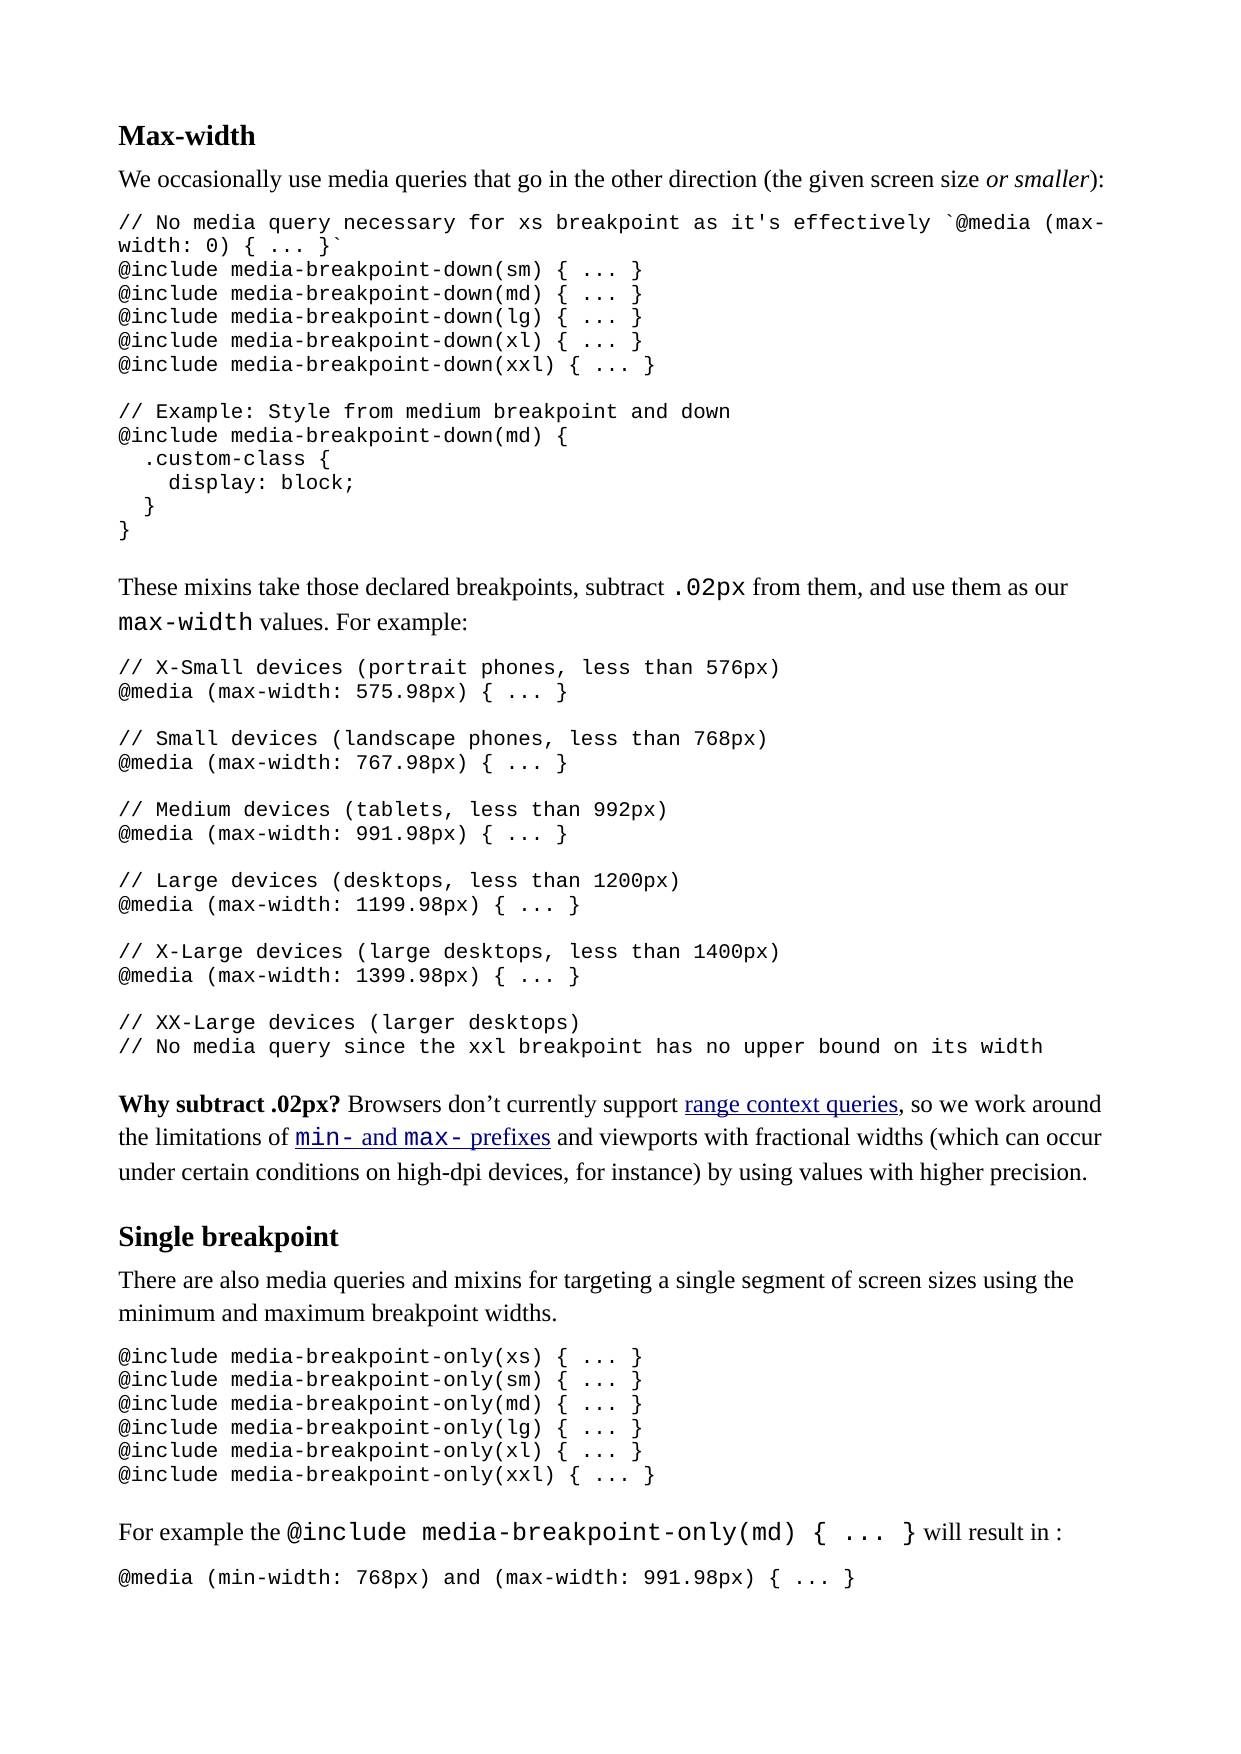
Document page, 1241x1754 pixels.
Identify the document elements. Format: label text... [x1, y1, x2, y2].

text These mixins take those declared breakpoints, subtract .02px from them, and use them as our max-width values. For example: [118, 572, 1122, 638]
text There are also media queries and mixins for targeting a single segment of screen sizes using the minimum and maximum breakpoint widths. [118, 1265, 1122, 1327]
text // X-Small devices (portrait phones, less than 576px) [118, 657, 1122, 681]
text @include media-breakpoint-down(md) { [118, 424, 1122, 448]
text // Small devices (landscape phones, less than 768px) [118, 728, 1122, 752]
text display: block; [118, 472, 1122, 496]
text @include media-breakpoint-only(xl) { ... } [118, 1440, 1122, 1464]
text @media (max-width: 1399.98px) { ... } [118, 965, 1122, 988]
subtitle Single breakpoint [118, 1219, 1122, 1253]
text @include media-breakpoint-down(lg) { ... } [118, 306, 1122, 330]
text @include media-breakpoint-only(xs) { ... } [118, 1346, 1122, 1369]
text @include media-breakpoint-only(lg) { ... } [118, 1417, 1122, 1440]
text @media (min-width: 768px) and (max-width: 991.98px) { ... } [118, 1567, 1122, 1591]
text For example the @include media-breakpoint-only(md) { ... } will result in : [118, 1517, 1122, 1548]
text @include media-breakpoint-down(xl) { ... } [118, 330, 1122, 354]
text @include media-breakpoint-only(md) { ... } [118, 1393, 1122, 1417]
text @include media-breakpoint-down(xxl) { ... } [118, 354, 1122, 377]
text .custom-class { [118, 448, 1122, 472]
text // No media query necessary for xs breakpoint as it's effectively `@media (max-width: 0) { ... }` [118, 212, 1122, 259]
text @include media-breakpoint-only(sm) { ... } [118, 1369, 1122, 1393]
text Why subtract .02px? Browsers don’t currently support range context queries, so we work around the limitations of min- and max- prefixes and viewports with fractional widths (which can occur under certain conditions on high-dpi devices, for instance) by using values with higher precision. [118, 1089, 1122, 1186]
text // Large devices (desktops, less than 1200px) [118, 870, 1122, 894]
text // No media query since the xxl breakpoint has no upper bound on its width [118, 1036, 1122, 1059]
text // X-Large devices (large desktops, less than 1400px) [118, 941, 1122, 965]
text We occasionally use media queries that go in the other direction (the given screen size or smaller): [118, 164, 1122, 193]
text } [118, 496, 1122, 519]
text // Example: Style from medium breakpoint and down [118, 401, 1122, 424]
text @include media-breakpoint-down(md) { ... } [118, 283, 1122, 306]
text // XX-Large devices (larger desktops) [118, 1012, 1122, 1036]
text } [118, 519, 1122, 543]
subtitle Max-width [118, 118, 1122, 152]
text // Medium devices (tablets, less than 992px) [118, 799, 1122, 823]
text @include media-breakpoint-down(sm) { ... } [118, 259, 1122, 283]
text @media (max-width: 991.98px) { ... } [118, 823, 1122, 847]
text @media (max-width: 1199.98px) { ... } [118, 894, 1122, 917]
text @media (max-width: 575.98px) { ... } [118, 681, 1122, 705]
text @media (max-width: 767.98px) { ... } [118, 752, 1122, 776]
text @include media-breakpoint-only(xxl) { ... } [118, 1464, 1122, 1488]
